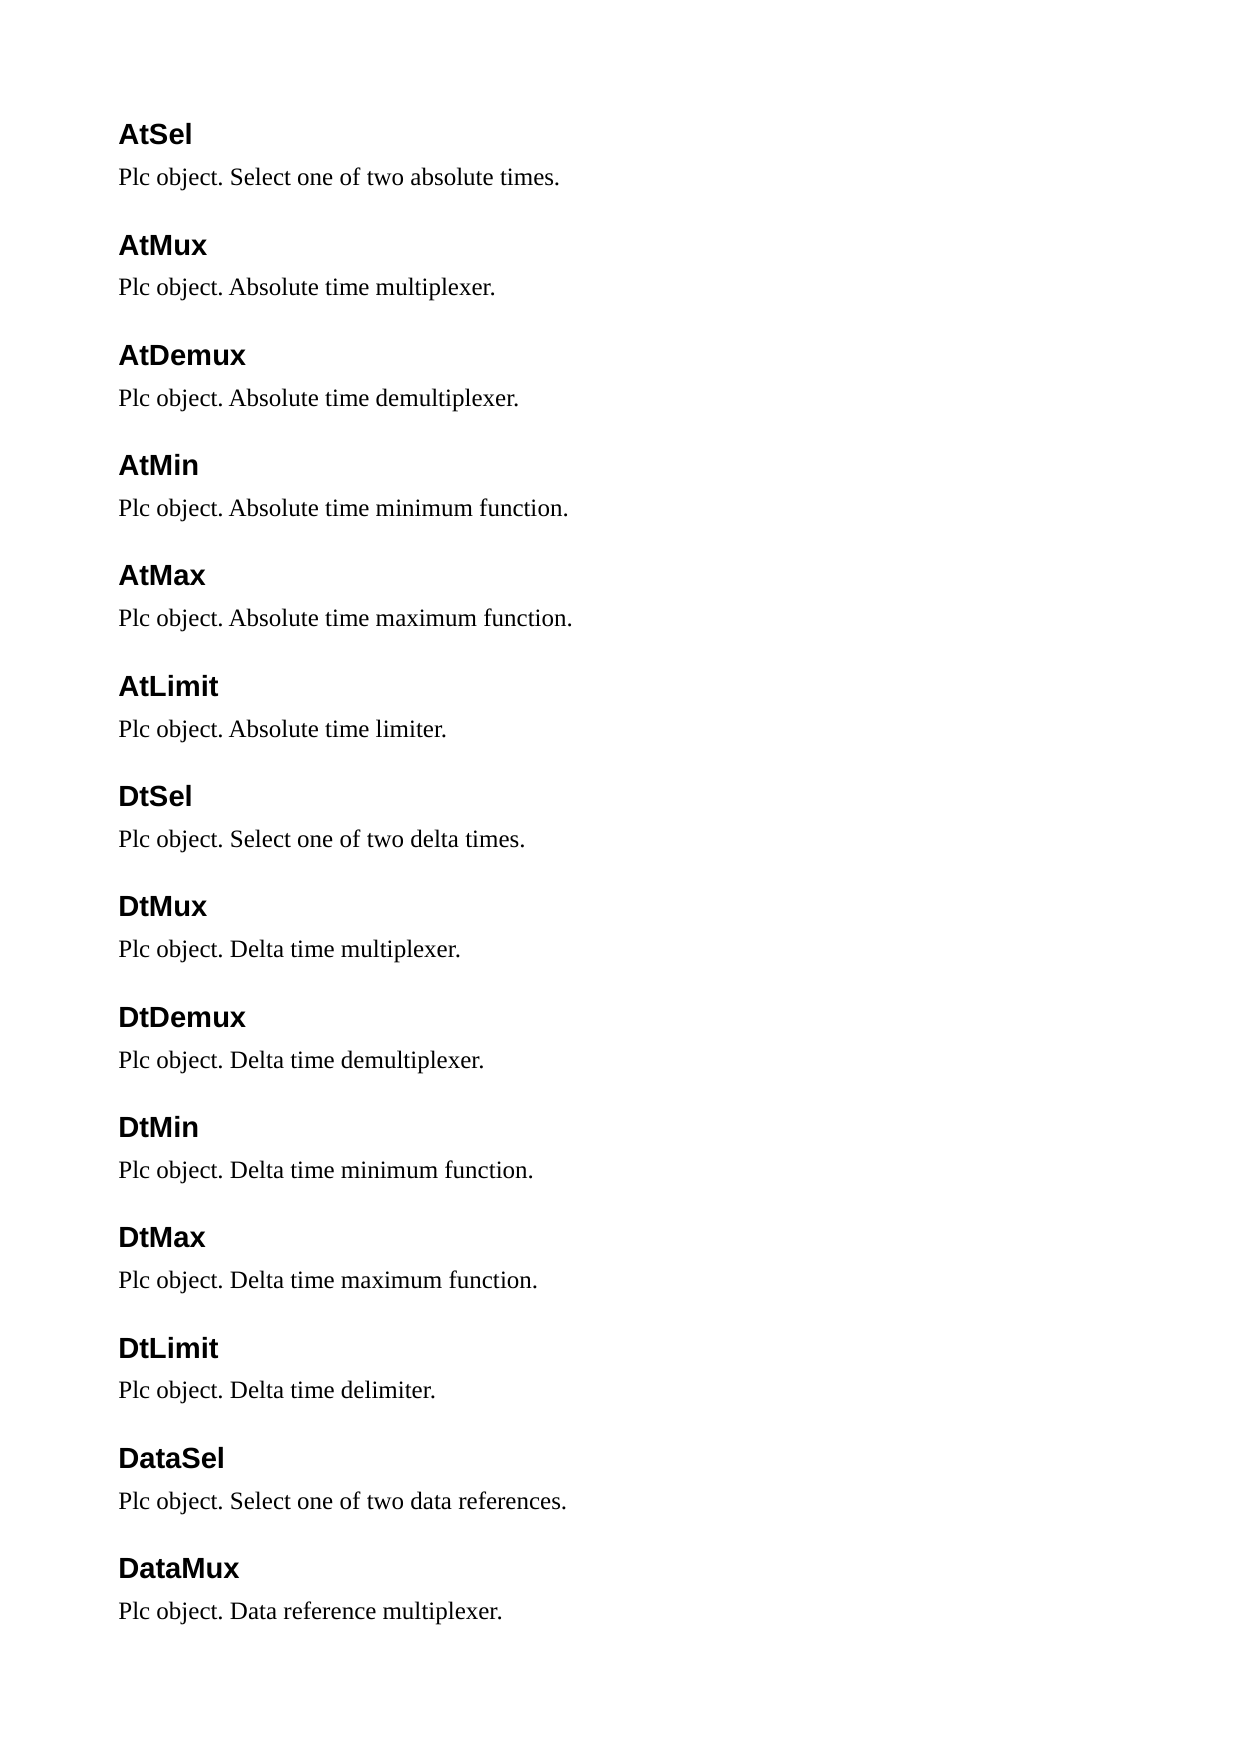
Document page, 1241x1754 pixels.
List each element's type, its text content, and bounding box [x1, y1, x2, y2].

text Plc object. Data reference multiplexer. [118, 1597, 1122, 1625]
subtitle AtSel [118, 118, 1122, 151]
text Plc object. Select one of two data references. [118, 1487, 1122, 1515]
subtitle DataMux [118, 1552, 1122, 1585]
subtitle DataSel [118, 1442, 1122, 1474]
text Plc object. Absolute time demultiplexer. [118, 384, 1122, 412]
subtitle DtSel [118, 780, 1122, 813]
text Plc object. Delta time demultiplexer. [118, 1046, 1122, 1073]
subtitle DtDemux [118, 1001, 1122, 1033]
text Plc object. Absolute time maximum function. [118, 604, 1122, 632]
subtitle AtMax [118, 559, 1122, 592]
text Plc object. Select one of two delta times. [118, 825, 1122, 853]
text Plc object. Delta time minimum function. [118, 1156, 1122, 1184]
text Plc object. Absolute time multiplexer. [118, 273, 1122, 301]
subtitle DtMin [118, 1111, 1122, 1143]
subtitle DtMax [118, 1221, 1122, 1254]
subtitle AtMin [118, 449, 1122, 482]
text Plc object. Delta time maximum function. [118, 1266, 1122, 1294]
text Plc object. Delta time multiplexer. [118, 935, 1122, 963]
text Plc object. Delta time delimiter. [118, 1377, 1122, 1404]
subtitle DtMux [118, 890, 1122, 923]
text Plc object. Absolute time limiter. [118, 715, 1122, 742]
subtitle DtLimit [118, 1332, 1122, 1364]
subtitle AtLimit [118, 670, 1122, 702]
text Plc object. Select one of two absolute times. [118, 163, 1122, 191]
subtitle AtDemux [118, 339, 1122, 371]
text Plc object. Absolute time minimum function. [118, 494, 1122, 522]
subtitle AtMux [118, 228, 1122, 261]
